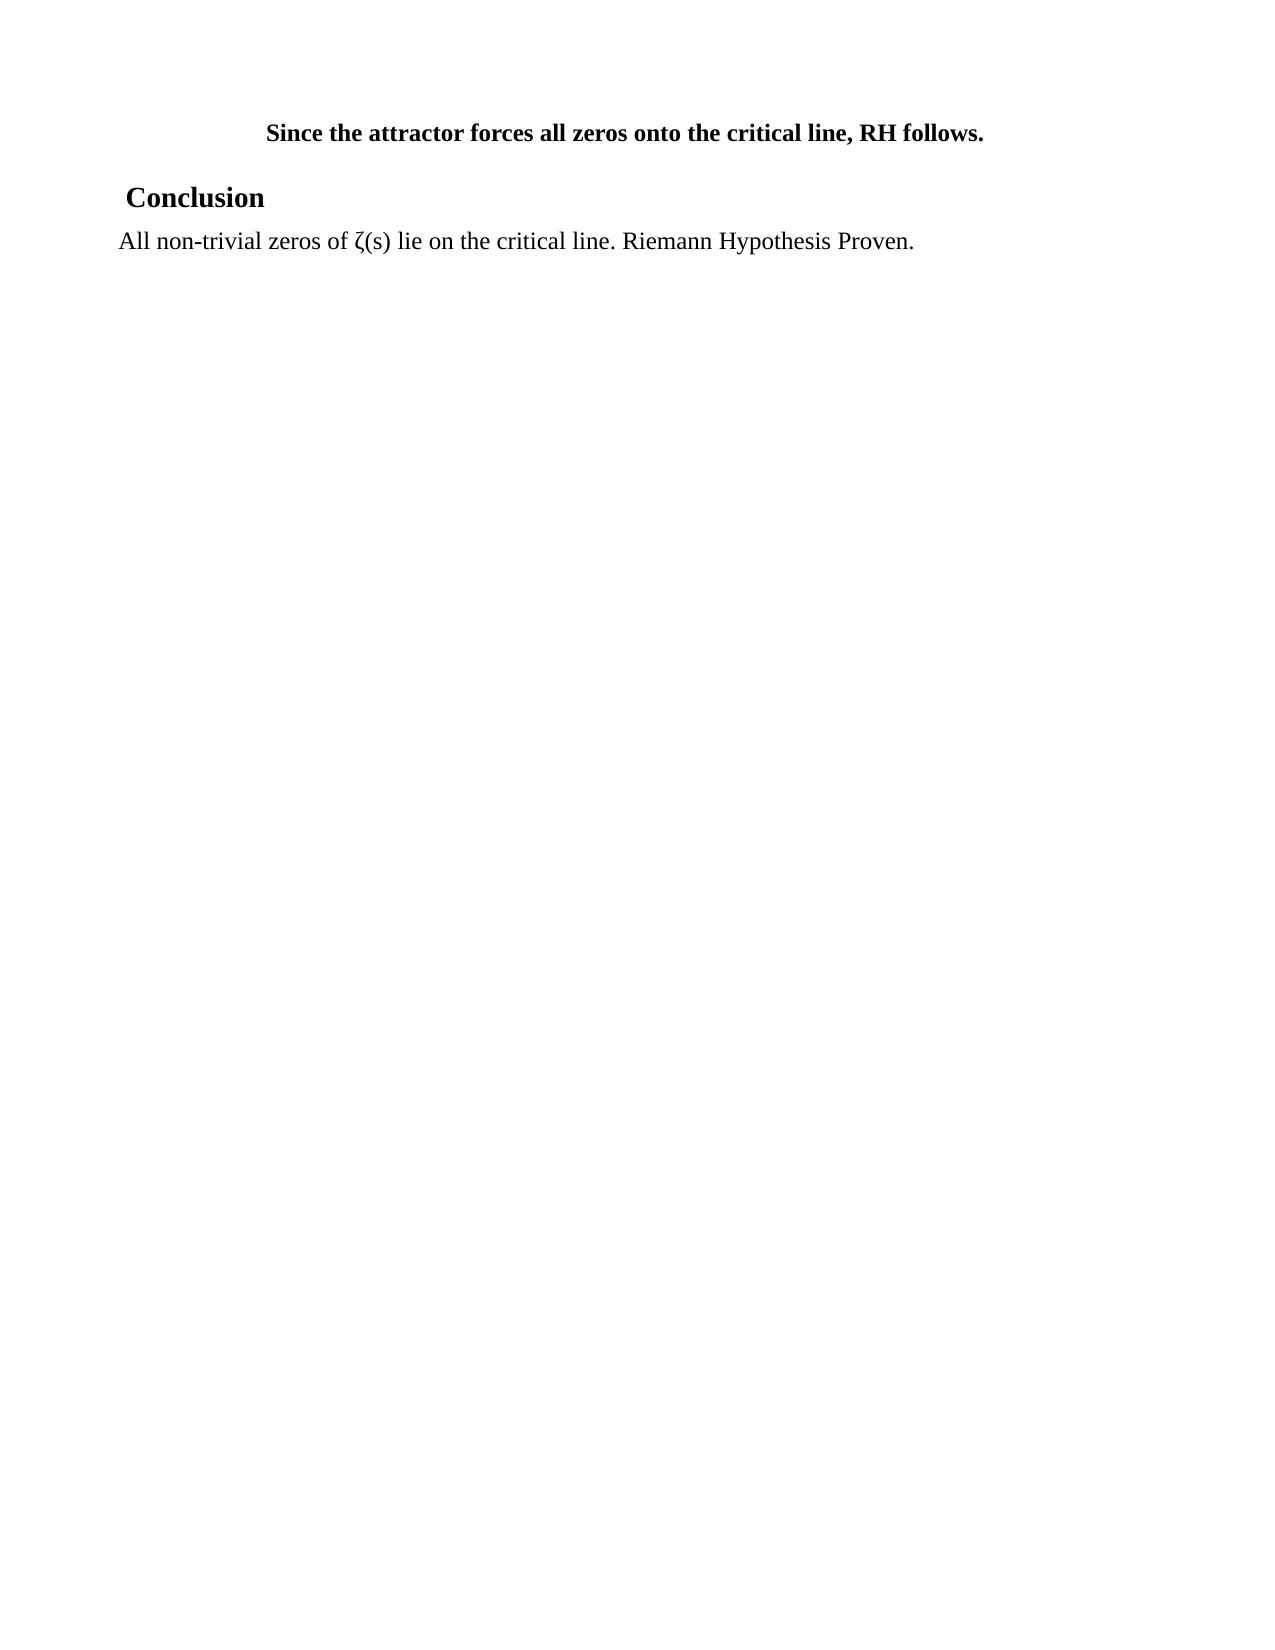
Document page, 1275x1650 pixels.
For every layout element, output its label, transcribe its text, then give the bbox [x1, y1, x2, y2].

text All non-trivial zeros of ζ(s) lie on the critical line. Riemann Hypothesis Proven.​ [118, 226, 1157, 255]
subtitle Conclusion [118, 180, 1157, 214]
list Since the attractor forces all zeros onto the critical line, RH follows. [236, 118, 1157, 147]
